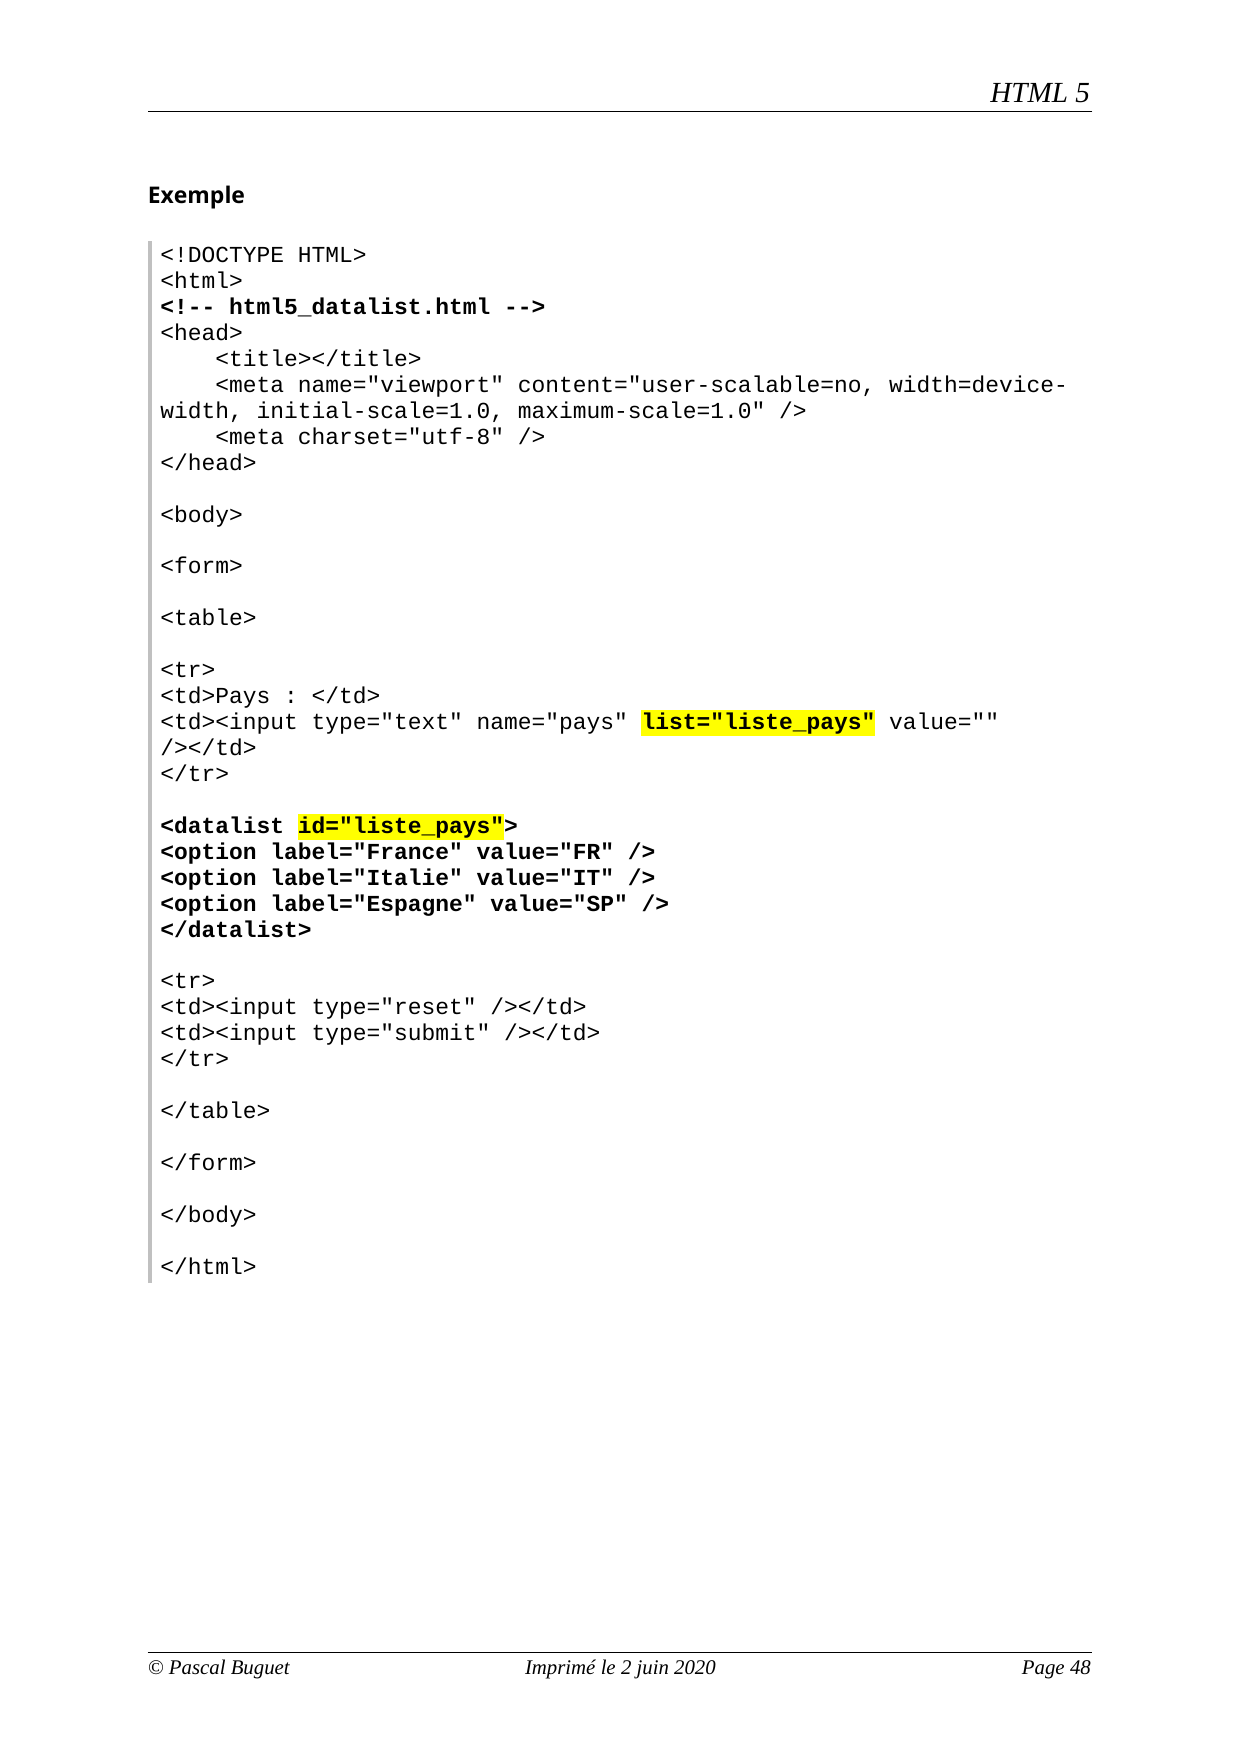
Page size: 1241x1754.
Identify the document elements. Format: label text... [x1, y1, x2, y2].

text <datalist id="liste_pays"> [152, 814, 1092, 840]
text </head> [152, 451, 1092, 477]
text <td><input type="reset" /></td> [152, 996, 1092, 1022]
text <td><input type="text" name="pays" list="liste_pays" value="" /></td> [152, 710, 1092, 762]
text <td>Pays : </td> [152, 684, 1092, 710]
text </form> [152, 1151, 1092, 1177]
text <title></title> [152, 347, 1092, 373]
text <option label="Italie" value="IT" /> [152, 866, 1092, 892]
text <!DOCTYPE HTML> [152, 241, 1092, 269]
text <meta name="viewport" content="user-scalable=no, width=device-width, initial-scale=1.0, maximum-scale=1.0" /> [152, 373, 1092, 425]
text <!-- html5_datalist.html --> [152, 295, 1092, 321]
text Exemple [148, 179, 1092, 210]
text <html> [152, 269, 1092, 295]
text <head> [152, 321, 1092, 347]
text </table> [152, 1099, 1092, 1125]
text <body> [152, 503, 1092, 529]
text </body> [152, 1203, 1092, 1229]
text <form> [152, 555, 1092, 581]
text </tr> [152, 1048, 1092, 1073]
text <tr> [152, 658, 1092, 684]
text <tr> [152, 970, 1092, 996]
text </tr> [152, 762, 1092, 788]
text </html> [152, 1255, 1092, 1283]
text <meta charset="utf-8" /> [152, 425, 1092, 451]
text <td><input type="submit" /></td> [152, 1022, 1092, 1048]
text <table> [152, 607, 1092, 633]
text <option label="Espagne" value="SP" /> [152, 892, 1092, 918]
text </datalist> [152, 918, 1092, 944]
text <option label="France" value="FR" /> [152, 840, 1092, 866]
